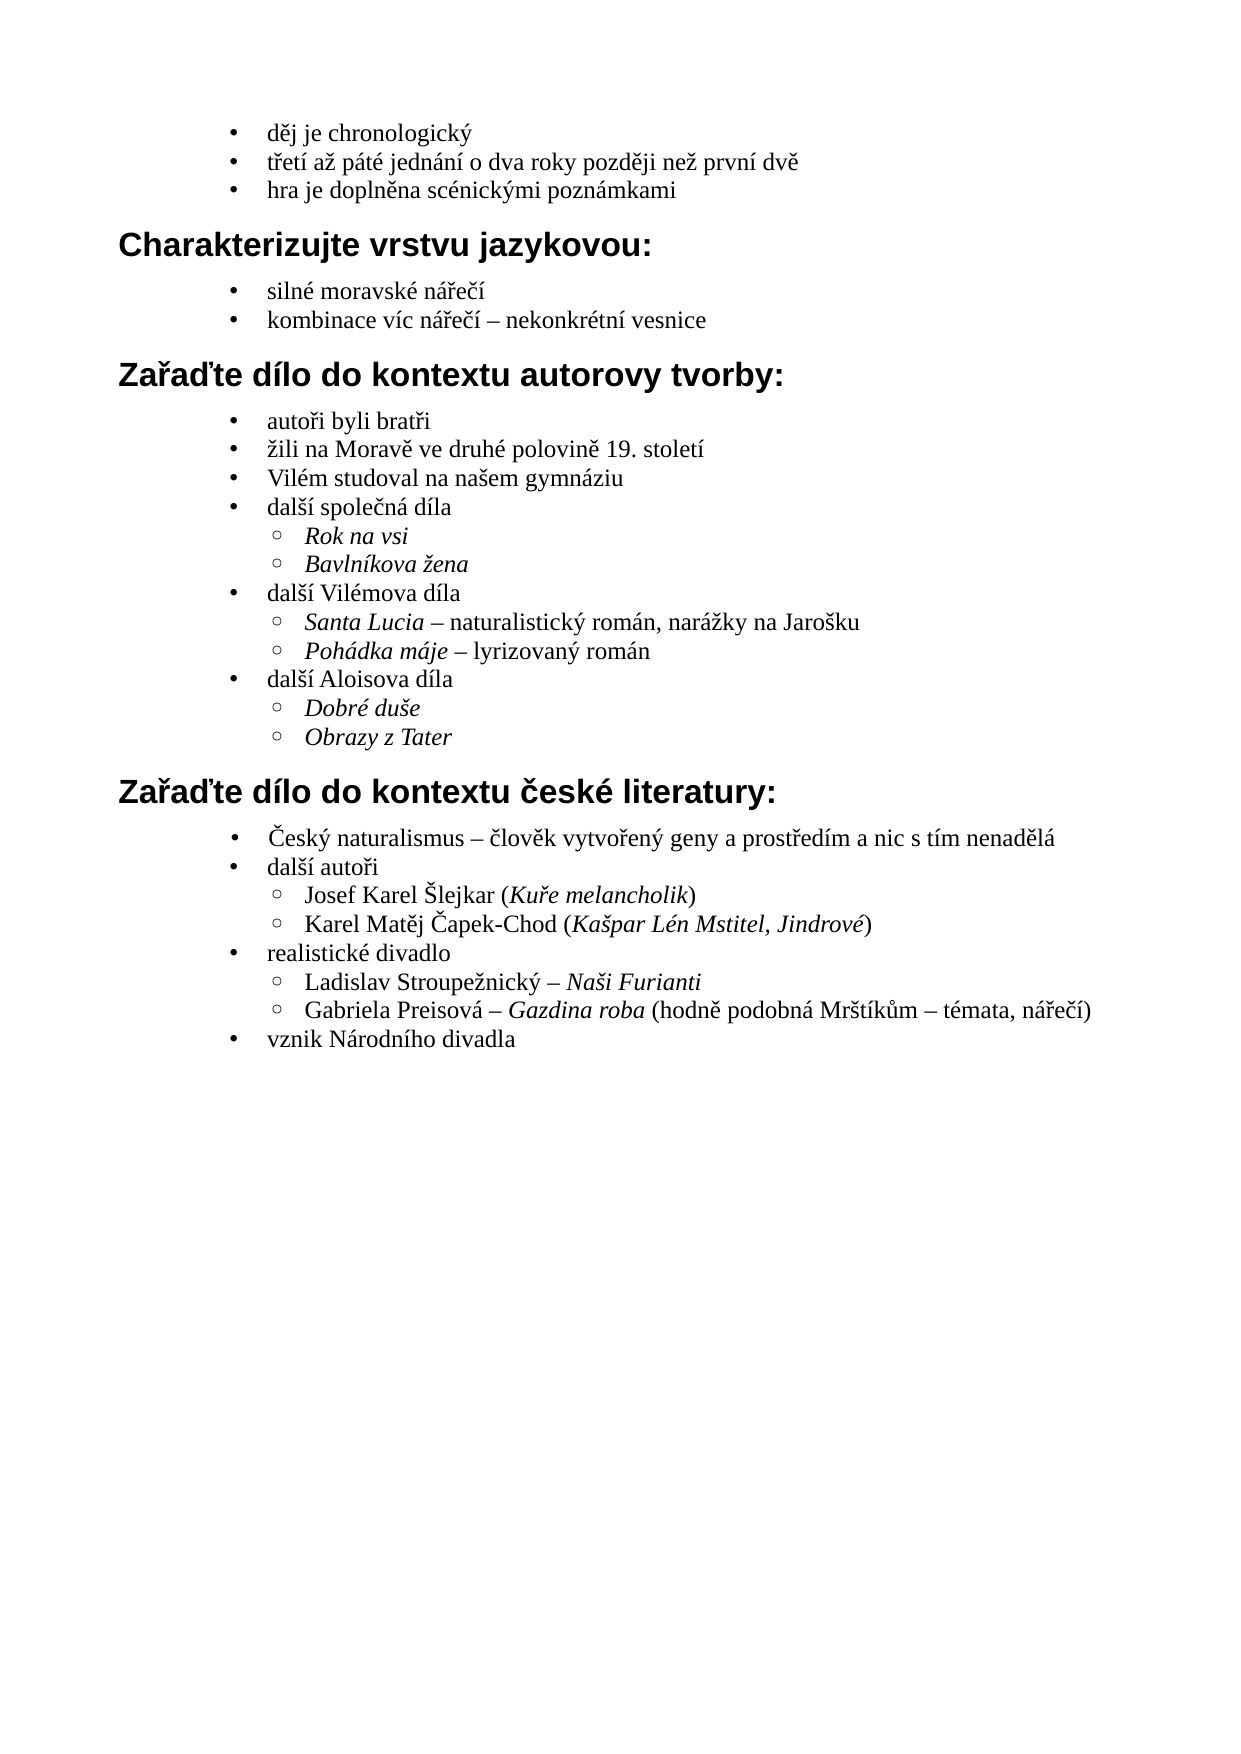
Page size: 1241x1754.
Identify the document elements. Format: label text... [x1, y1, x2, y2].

list Ladislav Stroupežnický – Naši Furianti [267, 967, 1122, 995]
list kombinace víc nářečí – nekonkrétní vesnice [229, 305, 1122, 334]
list Obrazy z Tater [267, 722, 1122, 751]
subtitle Zařaďte dílo do kontextu české literatury: [118, 772, 1122, 810]
list Karel Matěj Čapek-Chod (Kašpar Lén Mstitel, Jindrové) [267, 909, 1122, 938]
list další autoři [229, 852, 1122, 880]
list Dobré duše [267, 693, 1122, 722]
list další Vilémova díla [229, 578, 1122, 607]
list děj je chronologický [229, 118, 1122, 147]
list další společná díla [229, 492, 1122, 521]
list realistické divadlo [229, 938, 1122, 967]
subtitle Zařaďte dílo do kontextu autorovy tvorby: [118, 355, 1122, 393]
list Vilém studoval na našem gymnáziu [229, 463, 1122, 492]
list hra je doplněna scénickými poznámkami [229, 176, 1122, 204]
list žili na Moravě ve druhé polovině 19. století [229, 434, 1122, 463]
list Český naturalismus – člověk vytvořený geny a prostředím a nic s tím nenadělá [231, 823, 1122, 852]
list autoři byli bratři [229, 406, 1122, 434]
list silné moravské nářečí [229, 276, 1122, 305]
list Gabriela Preisová – Gazdina roba (hodně podobná Mrštíkům – témata, nářečí) [267, 995, 1122, 1024]
list Santa Lucia – naturalistický román, narážky na Jarošku [267, 607, 1122, 636]
list Josef Karel Šlejkar (Kuře melancholik) [267, 880, 1122, 909]
list Pohádka máje – lyrizovaný román [267, 636, 1122, 664]
list třetí až páté jednání o dva roky později než první dvě [229, 147, 1122, 176]
list Bavlníkova žena [267, 549, 1122, 578]
list Rok na vsi [267, 521, 1122, 549]
list vznik Národního divadla [229, 1024, 1122, 1053]
list další Aloisova díla [229, 664, 1122, 693]
subtitle Charakterizujte vrstvu jazykovou: [118, 225, 1122, 264]
